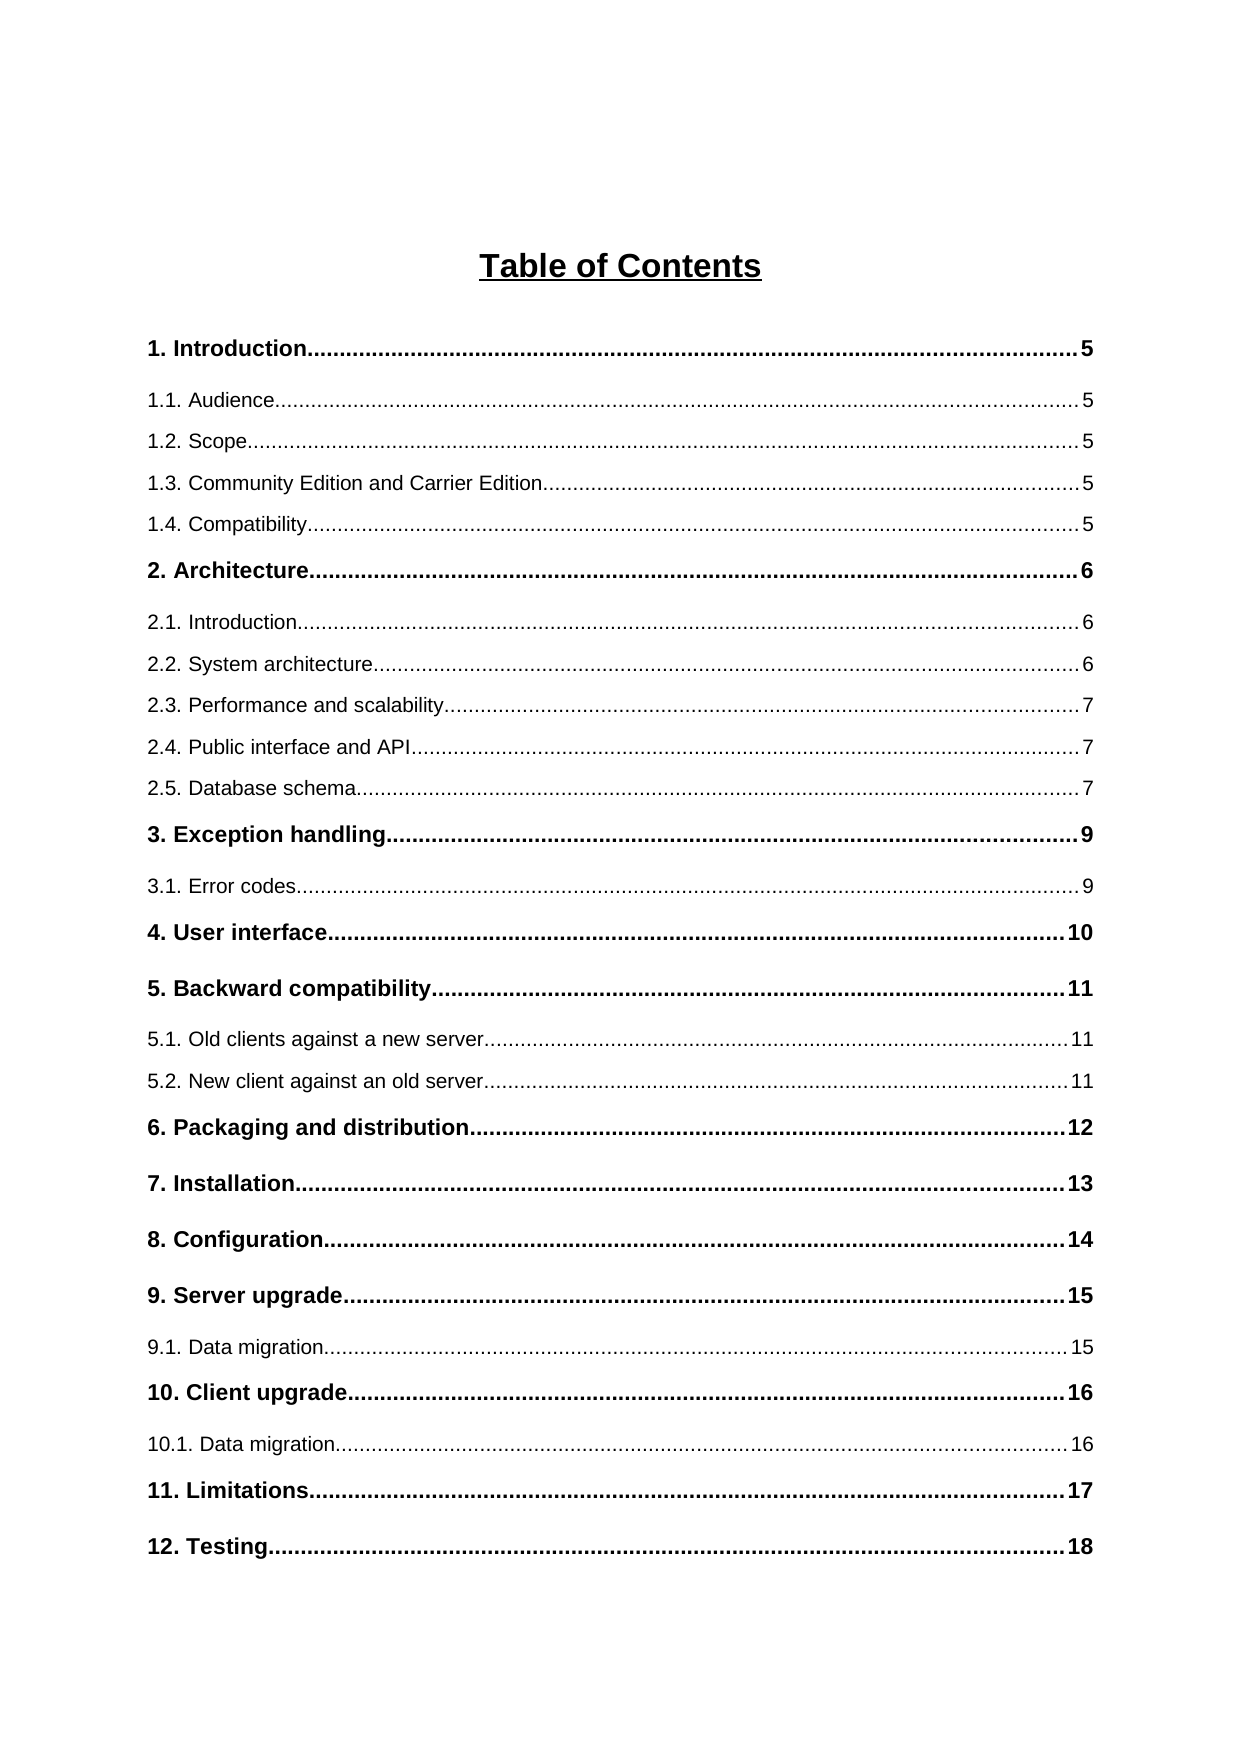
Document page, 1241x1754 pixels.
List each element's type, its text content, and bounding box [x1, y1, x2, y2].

text 2. Architecture 6 [147, 557, 1093, 583]
text 5.1. Old clients against a new server 11 [147, 1028, 1093, 1051]
text 5.2. New client against an old server 11 [147, 1069, 1093, 1093]
text 4. User interface 10 [147, 919, 1093, 945]
text 2.5. Database schema 7 [147, 777, 1093, 800]
text 2.1. Introduction 6 [147, 610, 1093, 634]
text 3. Exception handling 9 [147, 821, 1093, 847]
text 12. Testing 18 [147, 1533, 1093, 1559]
text 10. Client upgrade 16 [147, 1380, 1093, 1406]
text 5. Backward compatibility 11 [147, 975, 1093, 1001]
text 11. Limitations 17 [147, 1477, 1093, 1503]
text 6. Packaging and distribution 12 [147, 1114, 1093, 1140]
text 2.3. Performance and scalability 7 [147, 693, 1093, 717]
text 9.1. Data migration 15 [147, 1335, 1093, 1359]
text 1.4. Compatibility 5 [147, 513, 1093, 536]
text 2.4. Public interface and API 7 [147, 735, 1093, 759]
text 3.1. Error codes 9 [147, 874, 1093, 898]
text 8. Configuration 14 [147, 1226, 1093, 1252]
text 1.1. Audience 5 [147, 388, 1093, 412]
text 7. Installation 13 [147, 1170, 1093, 1196]
text 1.2. Scope 5 [147, 430, 1093, 453]
text 10.1. Data migration 16 [147, 1433, 1093, 1456]
subtitle Table of Contents [147, 247, 1093, 284]
text 1.3. Community Edition and Carrier Edition 5 [147, 471, 1093, 495]
text 2.2. System architecture 6 [147, 652, 1093, 676]
text 9. Server upgrade 15 [147, 1282, 1093, 1308]
text 1. Introduction 5 [147, 335, 1093, 361]
